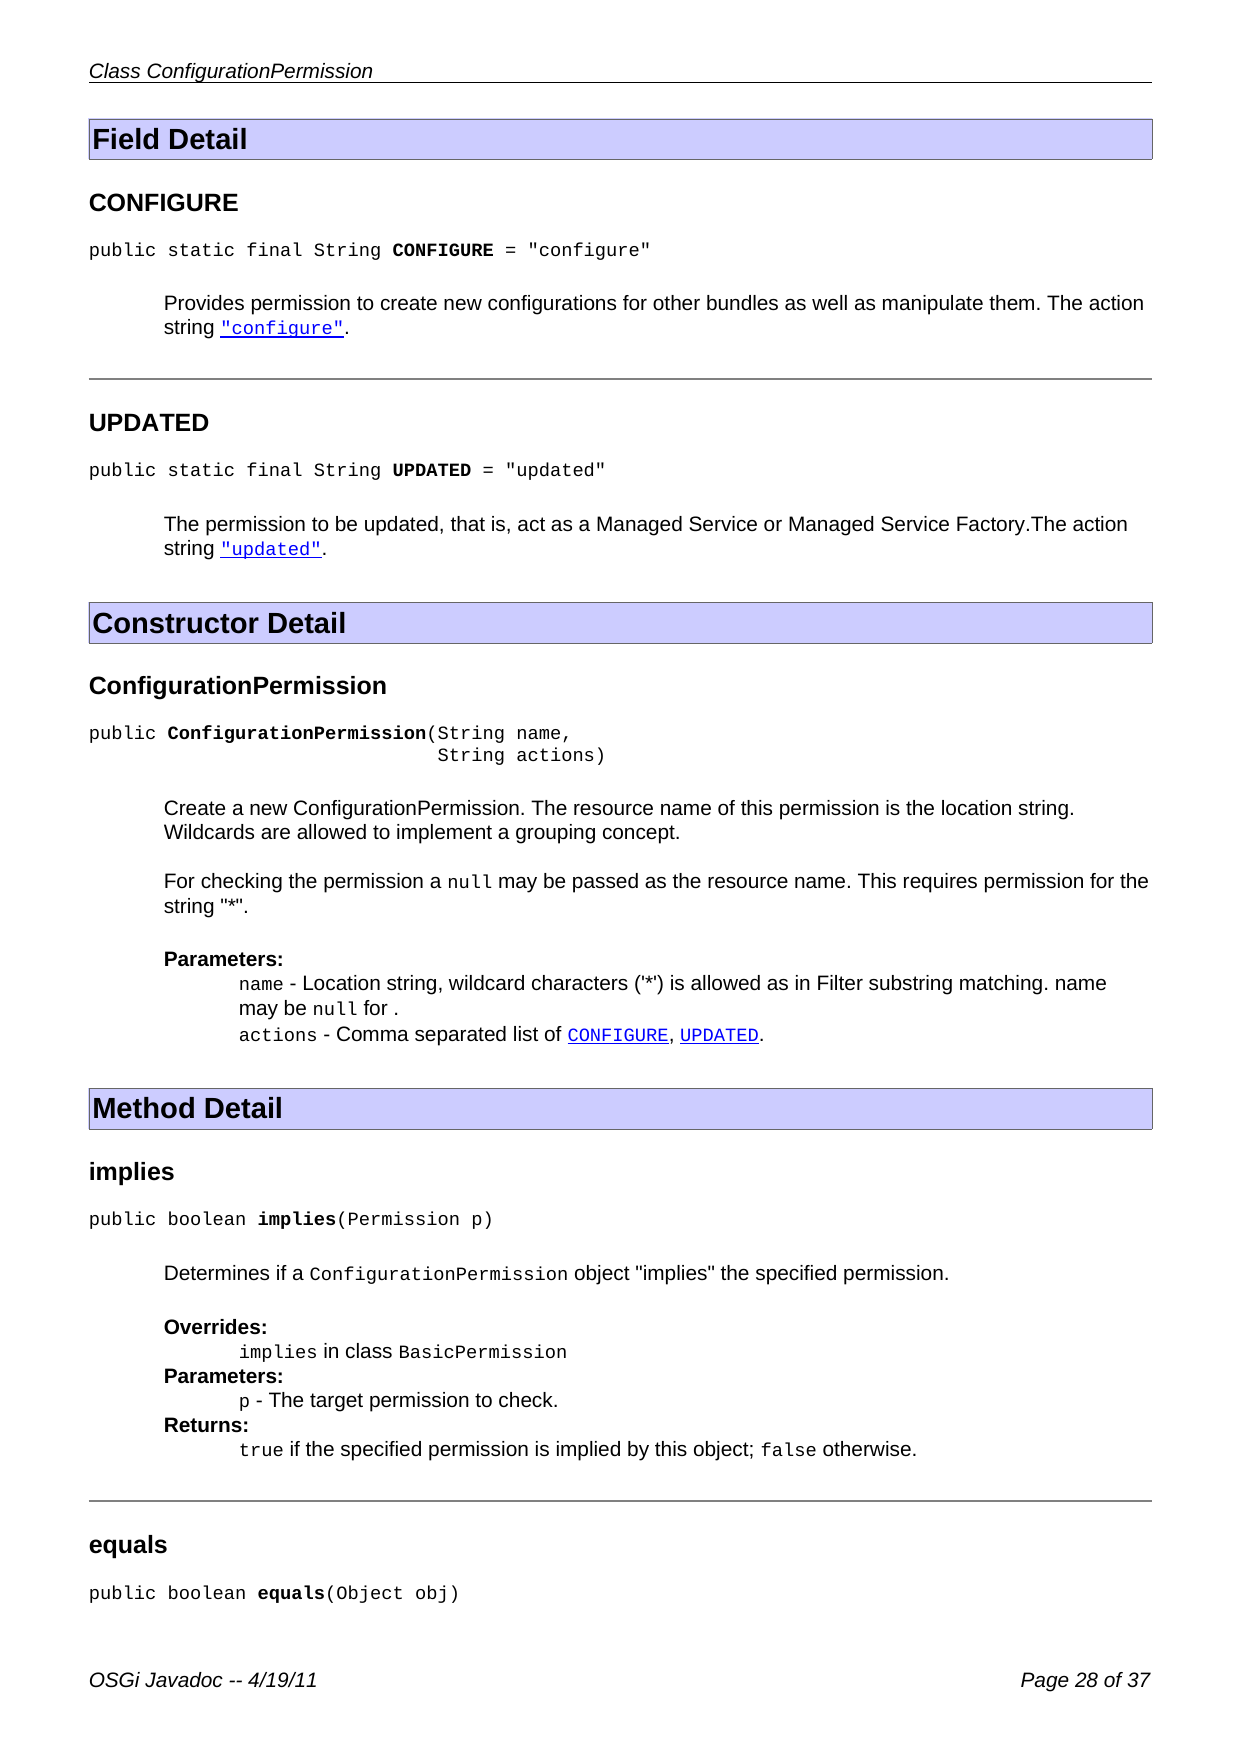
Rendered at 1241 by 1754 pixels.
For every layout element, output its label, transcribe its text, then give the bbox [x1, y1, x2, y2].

subtitle Field Detail [90, 120, 1152, 159]
text Determines if a ConfigurationPermission object "implies" the specified permission. [163, 1260, 1152, 1286]
text public static final String UPDATED = "updated" [88, 461, 1152, 482]
text Parameters: [163, 947, 1152, 971]
text For checking the permission a null may be passed as the resource name. This requires permission for the string "*". [163, 869, 1152, 918]
subtitle Method Detail [90, 1089, 1152, 1129]
text public boolean implies(Permission p) [88, 1210, 1152, 1231]
text Create a new ConfigurationPermission. The resource name of this permission is the location string. Wildcards are allowed to implement a grouping concept. [163, 796, 1152, 844]
text Overrides: [163, 1315, 1152, 1339]
text implies in class BasicPermission [238, 1339, 1152, 1364]
subtitle equals [88, 1531, 1152, 1559]
text Parameters: [163, 1364, 1152, 1388]
subtitle CONFIGURE [88, 188, 1152, 216]
text public static final String CONFIGURE = "configure" [88, 241, 1152, 262]
text public boolean equals(Object obj) [88, 1583, 1152, 1605]
subtitle ConfigurationPermission [88, 671, 1152, 700]
text actions - Comma separated list of CONFIGURE, UPDATED. [238, 1021, 1152, 1047]
text name - Location string, wildcard characters ('*') is allowed as in Filter substring matching. name may be null for . [238, 971, 1152, 1021]
text p - The target permission to check. [238, 1388, 1152, 1413]
text Returns: [163, 1413, 1152, 1437]
subtitle UPDATED [88, 408, 1152, 437]
text public ConfigurationPermission(String name, String actions) [88, 724, 1152, 767]
text The permission to be updated, that is, act as a Managed Service or Managed Service Factory.The action string "updated". [163, 512, 1152, 561]
text Provides permission to create new configurations for other bundles as well as manipulate them. The action string "configure". [163, 291, 1152, 340]
subtitle Constructor Detail [90, 603, 1152, 643]
text true if the specified permission is implied by this object; false otherwise. [238, 1437, 1152, 1462]
subtitle implies [88, 1157, 1152, 1186]
